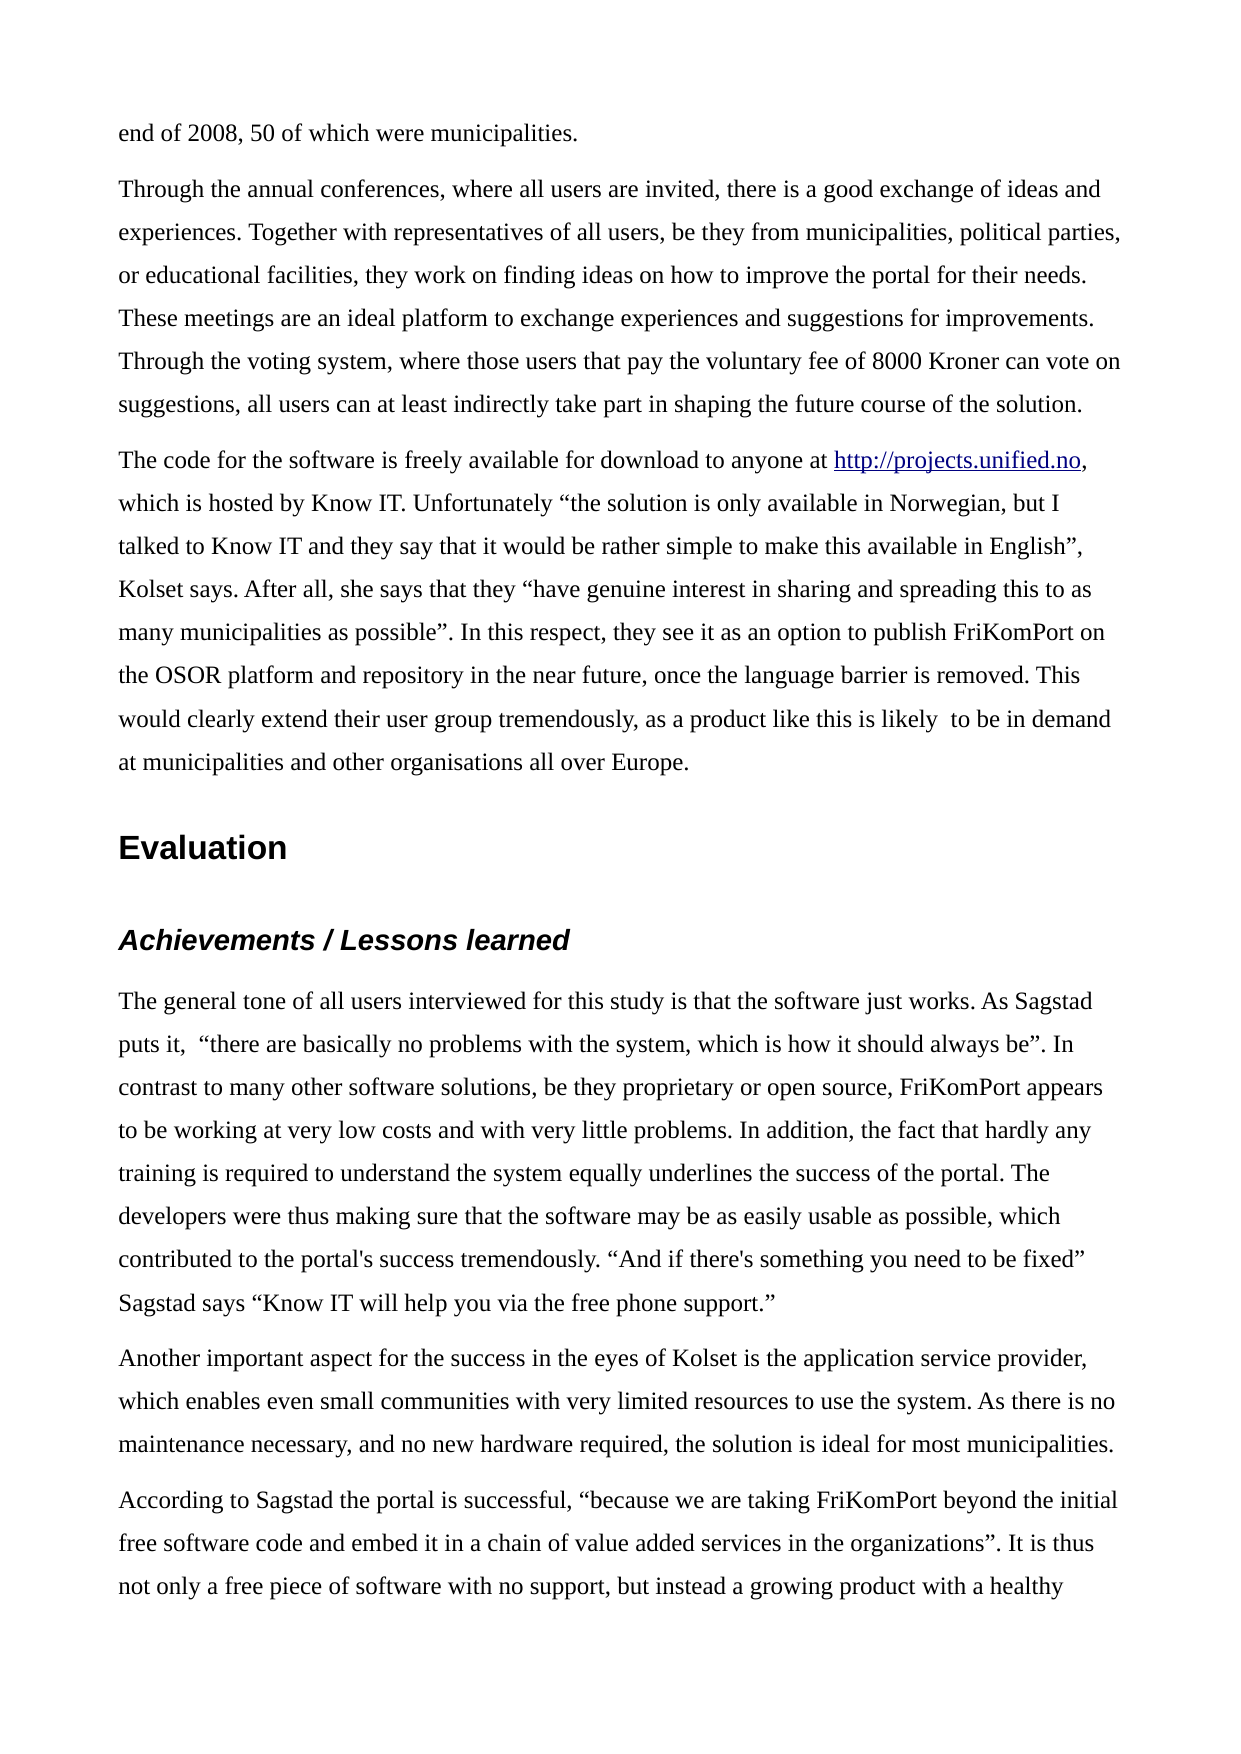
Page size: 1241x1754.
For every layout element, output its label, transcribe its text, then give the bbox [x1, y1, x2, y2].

subtitle Achievements / Lessons learned [118, 923, 1122, 956]
text The general tone of all users interviewed for this study is that the software just works. As Sagstad puts it, “there are basically no problems with the system, which is how it should always be”. In contrast to many other software solutions, be they proprietary or open source, FriKomPort appears to be working at very low costs and with very little problems. In addition, the fact that hardly any training is required to understand the system equally underlines the success of the portal. The developers were thus making sure that the software may be as easily usable as possible, which contributed to the portal's success tremendously. “And if there's something you need to be fixed” Sagstad says “Know IT will help you via the free phone support.” [118, 986, 1122, 1316]
text Through the annual conferences, where all users are invited, there is a good exchange of ideas and experiences. Together with representatives of all users, be they from municipalities, political parties, or educational facilities, they work on finding ideas on how to improve the portal for their needs. These meetings are an ideal platform to exchange experiences and suggestions for improvements. Through the voting system, where those users that pay the voluntary fee of 8000 Kroner can vote on suggestions, all users can at least indirectly take part in shaping the future course of the solution. [118, 174, 1122, 418]
text end of 2008, 50 of which were municipalities. [118, 118, 1122, 147]
text Another important aspect for the success in the eyes of Kolset is the application service provider, which enables even small communities with very limited resources to use the system. As there is no maintenance necessary, and no new hardware required, the solution is ideal for most municipalities. [118, 1343, 1122, 1458]
text According to Sagstad the portal is successful, “because we are taking FriKomPort beyond the initial free software code and embed it in a chain of value added services in the organizations”. It is thus not only a free piece of software with no support, but instead a growing product with a healthy [118, 1485, 1122, 1600]
text The code for the software is freely available for download to anyone at http://projects.unified.no, which is hosted by Know IT. Unfortunately “the solution is only available in Norwegian, but I talked to Know IT and they say that it would be rather simple to make this available in English”, Kolset says. After all, she says that they “have genuine interest in sharing and spreading this to as many municipalities as possible”. In this respect, they see it as an option to publish FriKomPort on the OSOR platform and repository in the near future, once the language barrier is removed. This would clearly extend their user group tremendously, as a product like this is likely to be in demand at municipalities and other organisations all over Europe. [118, 445, 1122, 776]
subtitle Evaluation [118, 827, 1122, 866]
